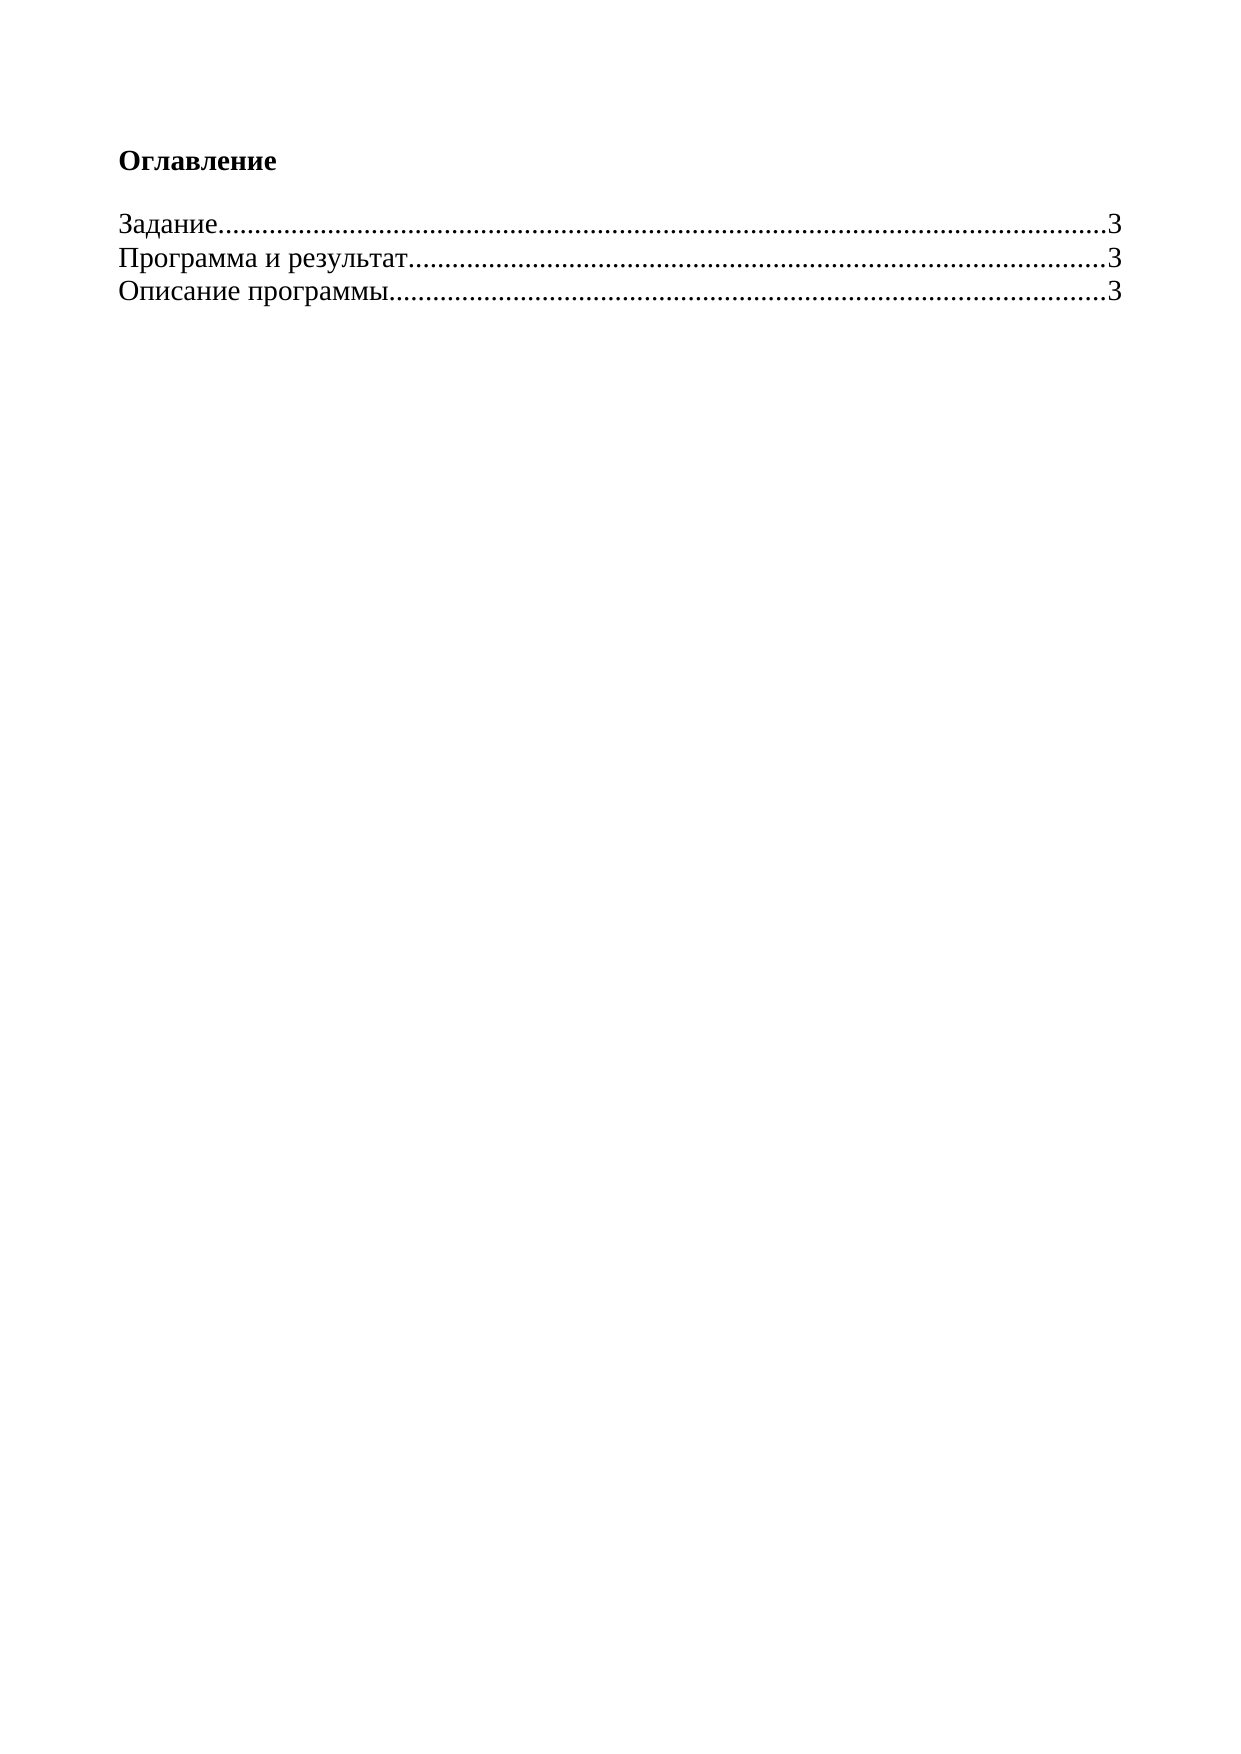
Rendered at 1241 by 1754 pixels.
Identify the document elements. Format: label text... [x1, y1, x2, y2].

text Описание программы 3 [118, 273, 1122, 307]
text Задание 3 [118, 206, 1122, 240]
text Программа и результат 3 [118, 240, 1122, 273]
subtitle Оглавление [118, 143, 1122, 177]
